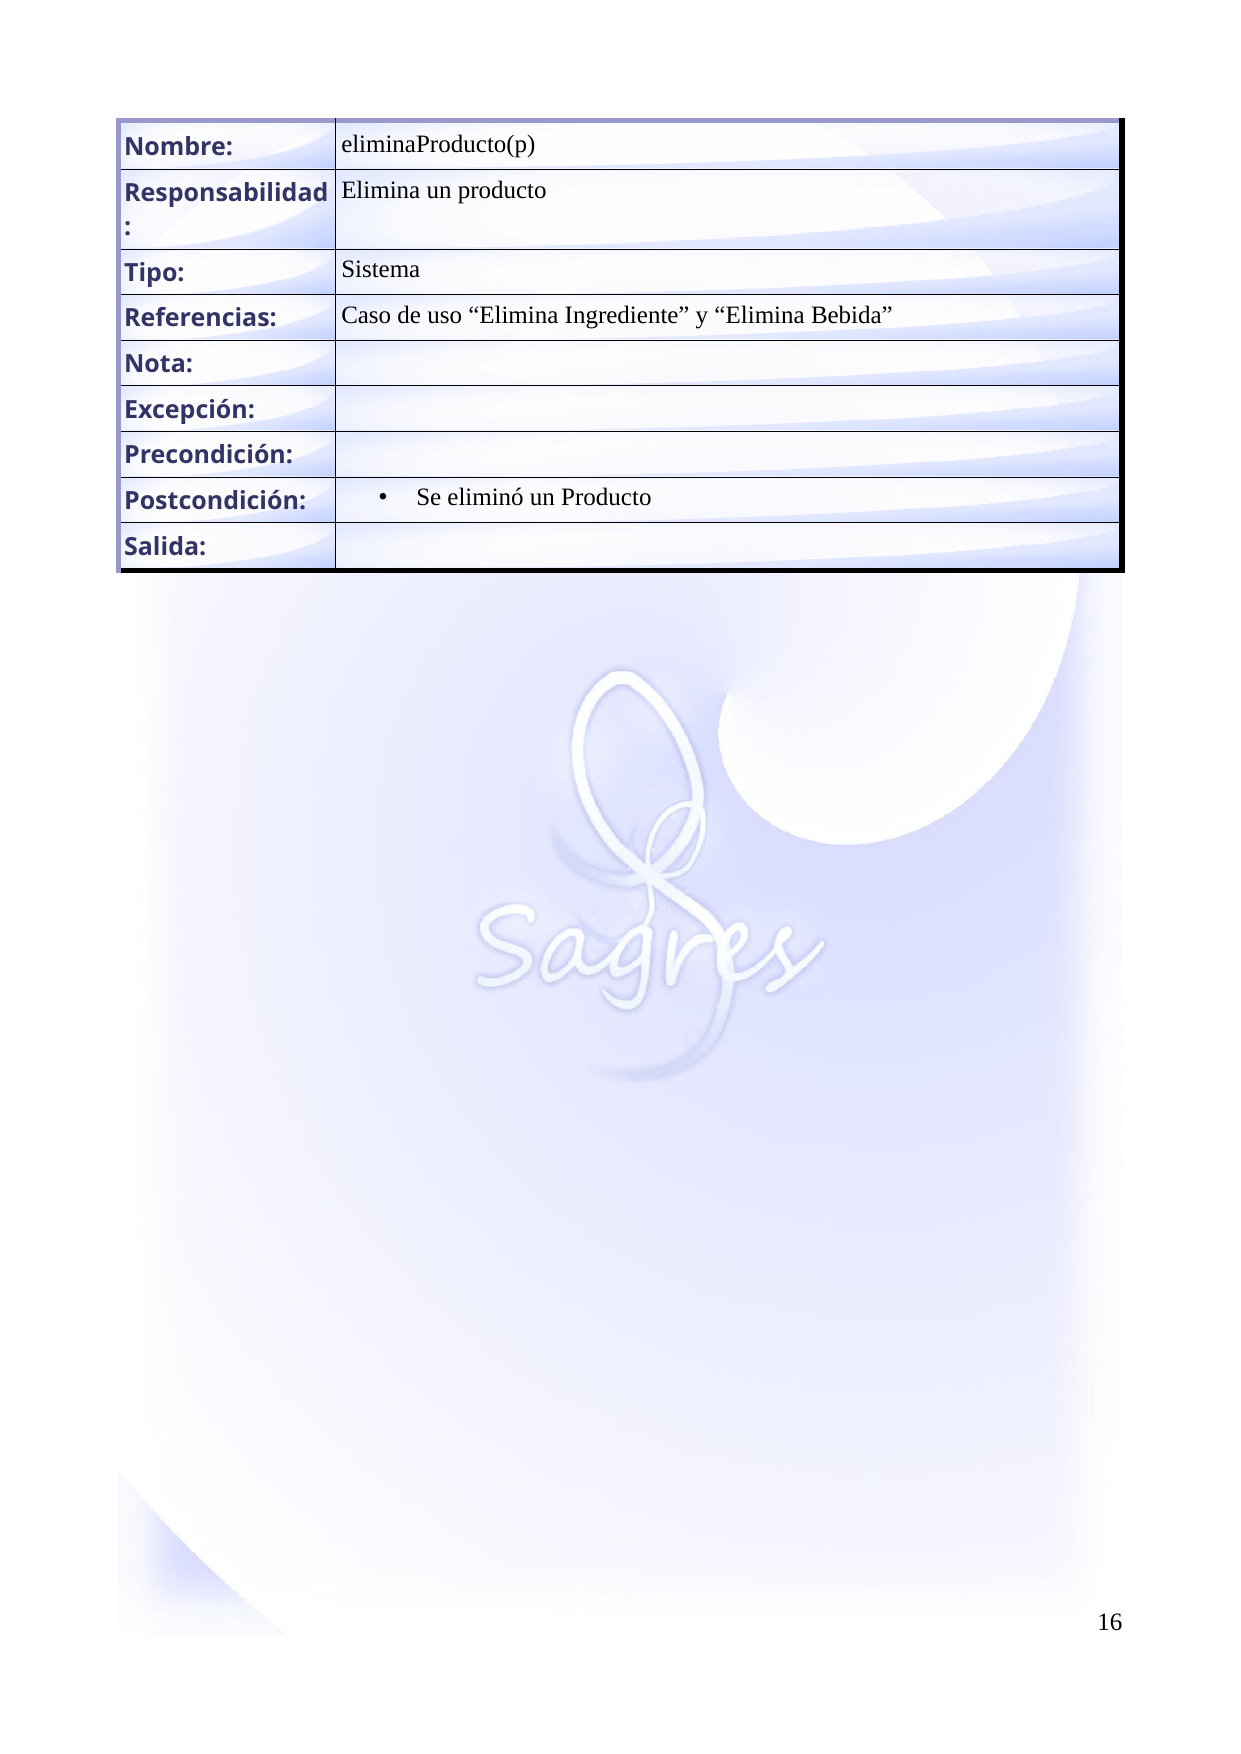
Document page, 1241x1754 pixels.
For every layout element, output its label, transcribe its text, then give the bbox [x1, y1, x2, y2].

table_cell Postcondición: [121, 478, 335, 522]
table_cell Sistema [336, 250, 1119, 294]
table_cell [336, 432, 1119, 477]
table_cell [336, 386, 1119, 431]
table_cell Elimina un producto [336, 170, 1119, 248]
table_cell [336, 341, 1119, 385]
table_cell Se eliminó un Producto [336, 478, 1119, 522]
table_cell Tipo: [121, 250, 335, 294]
table_cell Responsabilidad: [121, 170, 335, 248]
table_cell [336, 523, 1119, 568]
table_header Nombre: [121, 123, 335, 169]
table_cell Precondición: [121, 432, 335, 477]
picture [118, 573, 1122, 1636]
table_cell Caso de uso “Elimina Ingrediente” y “Elimina Bebida” [336, 295, 1119, 340]
table_cell Excepción: [121, 386, 335, 431]
table_cell Referencias: [121, 295, 335, 340]
table_cell Nota: [121, 341, 335, 385]
table_header eliminaProducto(p) [336, 123, 1119, 169]
table_cell Salida: [121, 523, 335, 568]
